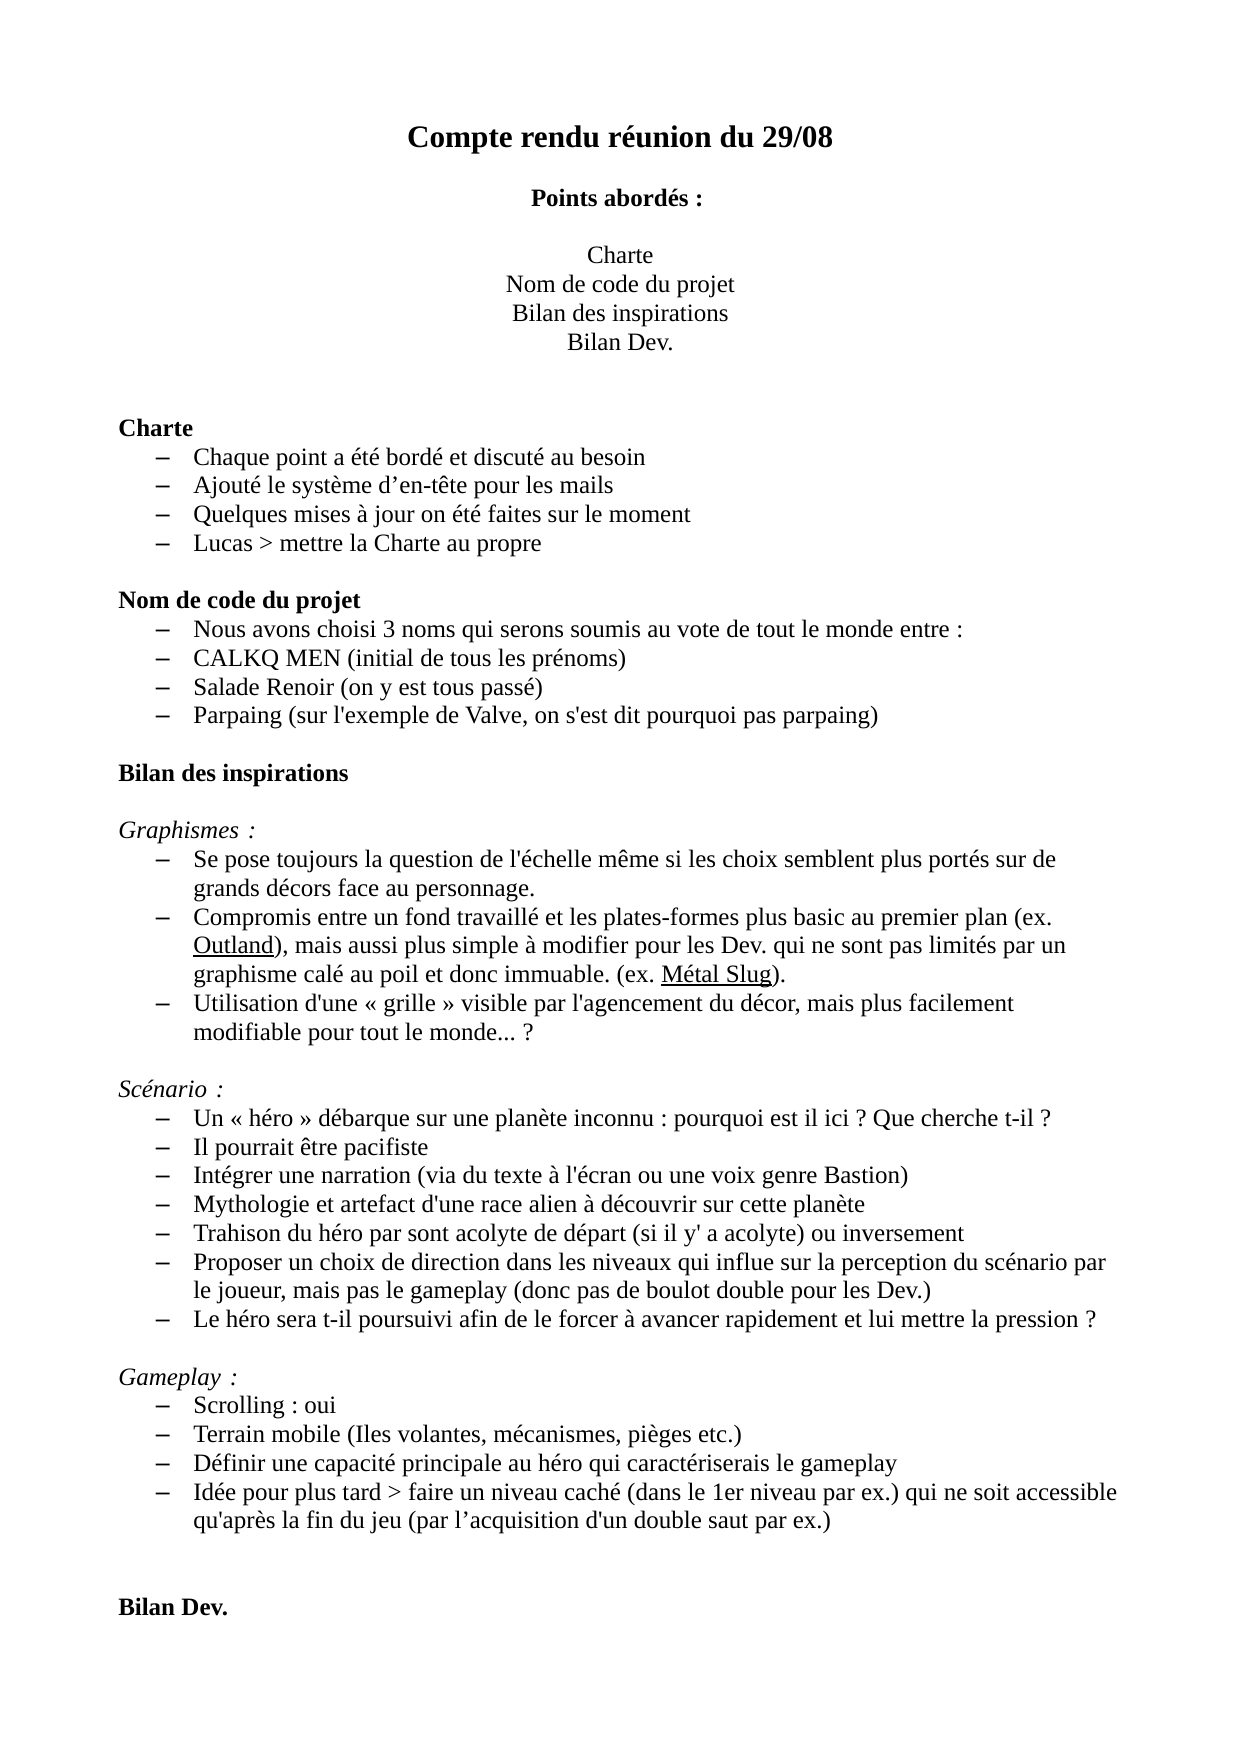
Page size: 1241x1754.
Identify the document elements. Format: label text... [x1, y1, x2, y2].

text Compte rendu réunion du 29/08 [118, 118, 1122, 154]
text Charte [118, 240, 1122, 269]
text Gameplay : [118, 1362, 1122, 1390]
list Définir une capacité principale au héro qui caractériserais le gameplay [156, 1448, 1122, 1477]
list Trahison du héro par sont acolyte de départ (si il y' a acolyte) ou inversement [156, 1218, 1122, 1247]
list Scrolling : oui [156, 1390, 1122, 1419]
list Quelques mises à jour on été faites sur le moment [156, 499, 1122, 528]
list Nous avons choisi 3 noms qui serons soumis au vote de tout le monde entre : [156, 614, 1122, 643]
list Intégrer une narration (via du texte à l'écran ou une voix genre Bastion) [156, 1160, 1122, 1189]
list Le héro sera t-il poursuivi afin de le forcer à avancer rapidement et lui mettre la pression ? [156, 1304, 1122, 1333]
text Bilan Dev. [118, 327, 1122, 355]
list CALKQ MEN (initial de tous les prénoms) [156, 643, 1122, 672]
list Se pose toujours la question de l'échelle même si les choix semblent plus portés sur de grands décors face au personnage. [156, 844, 1122, 902]
list Un « héro » débarque sur une planète inconnu : pourquoi est il ici ? Que cherche t-il ? [156, 1103, 1122, 1132]
list Compromis entre un fond travaillé et les plates-formes plus basic au premier plan (ex. Outland), mais aussi plus simple à modifier pour les Dev. qui ne sont pas limités par un graphisme calé au poil et donc immuable. (ex. Métal Slug). [156, 902, 1122, 988]
list Idée pour plus tard > faire un niveau caché (dans le 1er niveau par ex.) qui ne soit accessible qu'après la fin du jeu (par l’acquisition d'un double saut par ex.) [156, 1477, 1122, 1534]
list Proposer un choix de direction dans les niveaux qui influe sur la perception du scénario par le joueur, mais pas le gameplay (donc pas de boulot double pour les Dev.) [156, 1247, 1122, 1304]
text Bilan Dev. [118, 1592, 1122, 1620]
text Bilan des inspirations [118, 298, 1122, 327]
text Bilan des inspirations [118, 758, 1122, 787]
text Graphismes : [118, 815, 1122, 844]
text Points abordés : [118, 183, 1122, 212]
text Scénario : [118, 1074, 1122, 1103]
list Lucas > mettre la Charte au propre [156, 528, 1122, 557]
text Nom de code du projet [118, 585, 1122, 614]
list Mythologie et artefact d'une race alien à découvrir sur cette planète [156, 1189, 1122, 1218]
text Nom de code du projet [118, 269, 1122, 298]
list Utilisation d'une « grille » visible par l'agencement du décor, mais plus facilement modifiable pour tout le monde... ? [156, 988, 1122, 1045]
text Charte [118, 413, 1122, 442]
list Salade Renoir (on y est tous passé) [156, 672, 1122, 700]
list Terrain mobile (Iles volantes, mécanismes, pièges etc.) [156, 1419, 1122, 1448]
list Parpaing (sur l'exemple de Valve, on s'est dit pourquoi pas parpaing) [156, 700, 1122, 729]
list Il pourrait être pacifiste [156, 1132, 1122, 1160]
list Chaque point a été bordé et discuté au besoin [156, 442, 1122, 470]
list Ajouté le système d’en-tête pour les mails [156, 470, 1122, 499]
